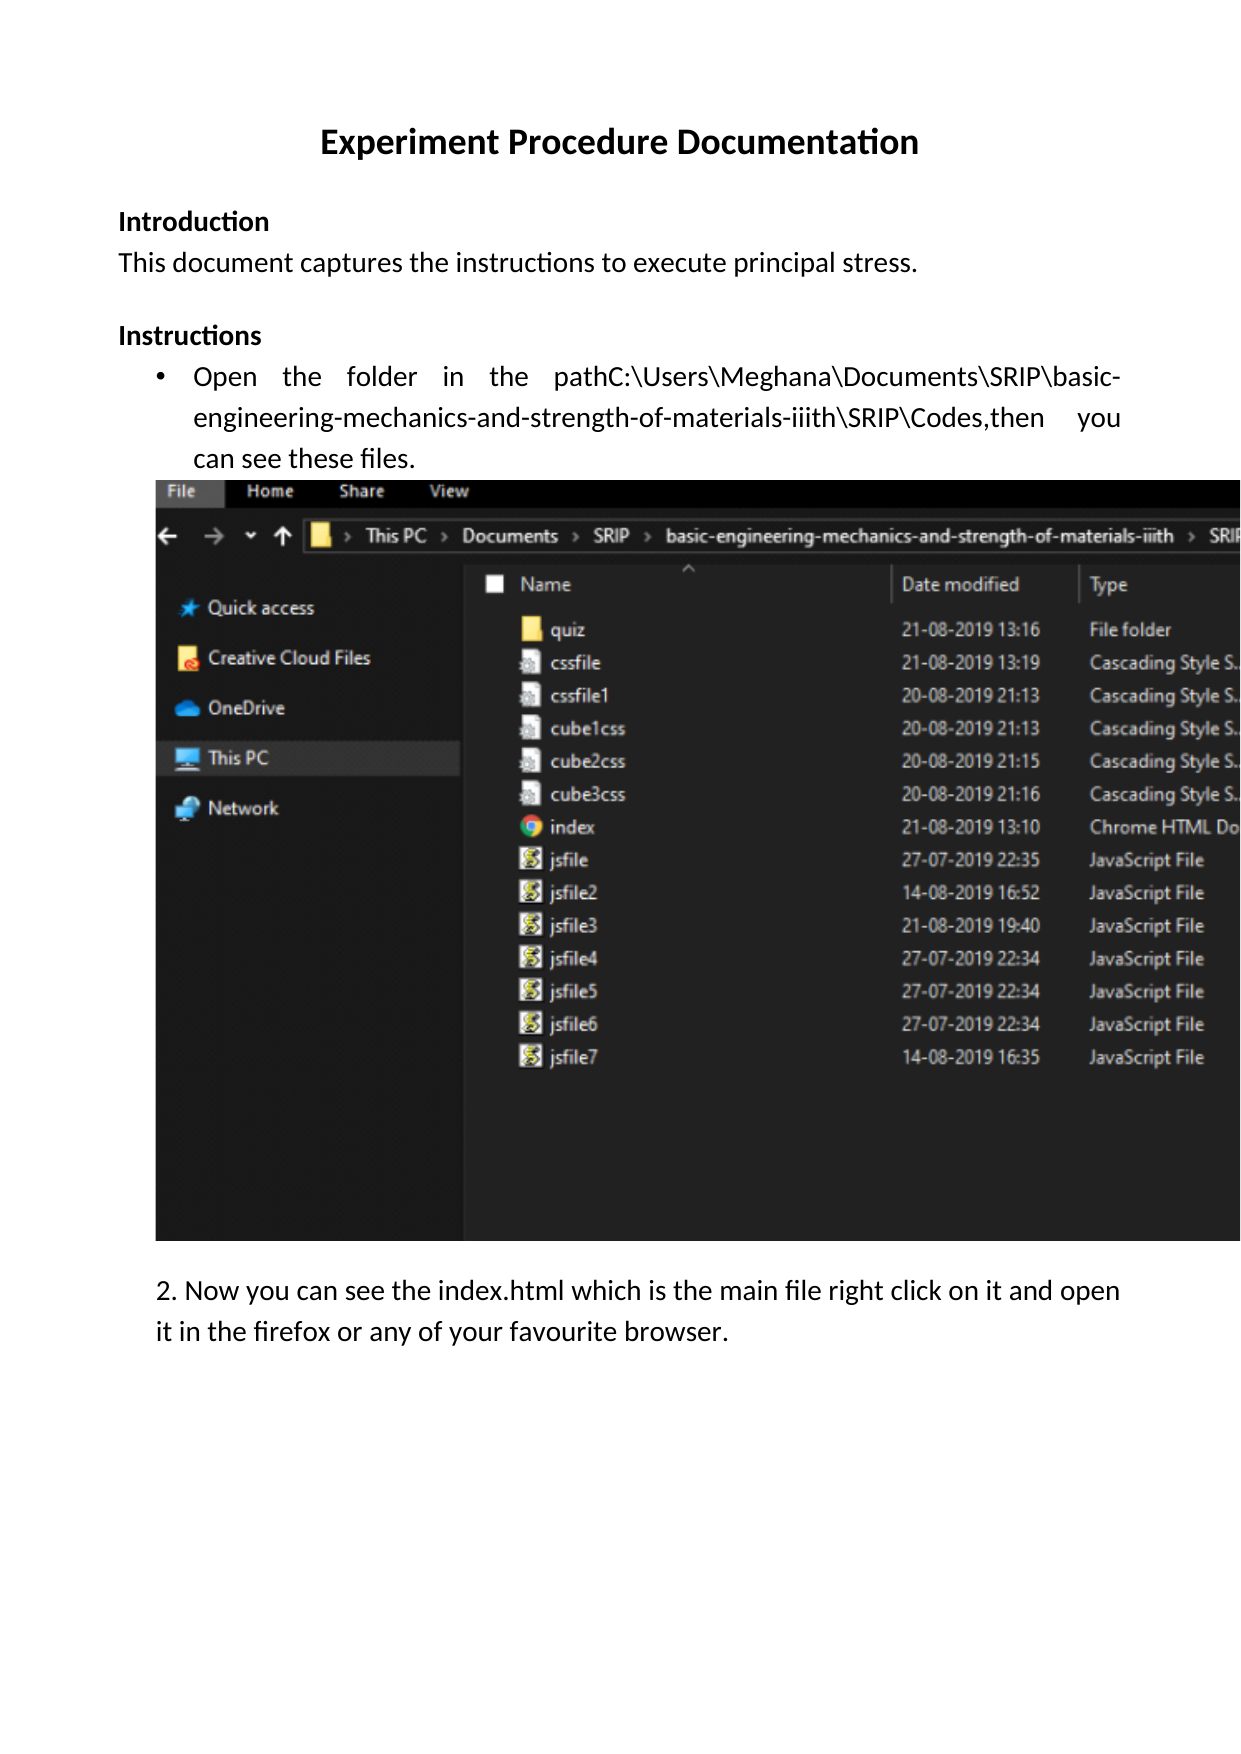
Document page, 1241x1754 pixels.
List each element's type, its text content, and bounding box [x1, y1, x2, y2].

text Introduction [118, 203, 1122, 239]
text This document captures the instructions to execute principal stress. [118, 244, 1122, 279]
text 2. Now you can see the index.html which is the main file right click on it and open it in the firefox or any of your favourite browser. [156, 1272, 1122, 1349]
text Instructions [118, 317, 1122, 353]
text Experiment Procedure Documentation [118, 118, 1122, 164]
list Open the folder in the pathC:\Users\Meghana\Documents\SRIP\basic-engineering-mechanics-and-strength-of-materials-iiith\SRIP\Codes,then you can see these files. [156, 358, 1122, 476]
